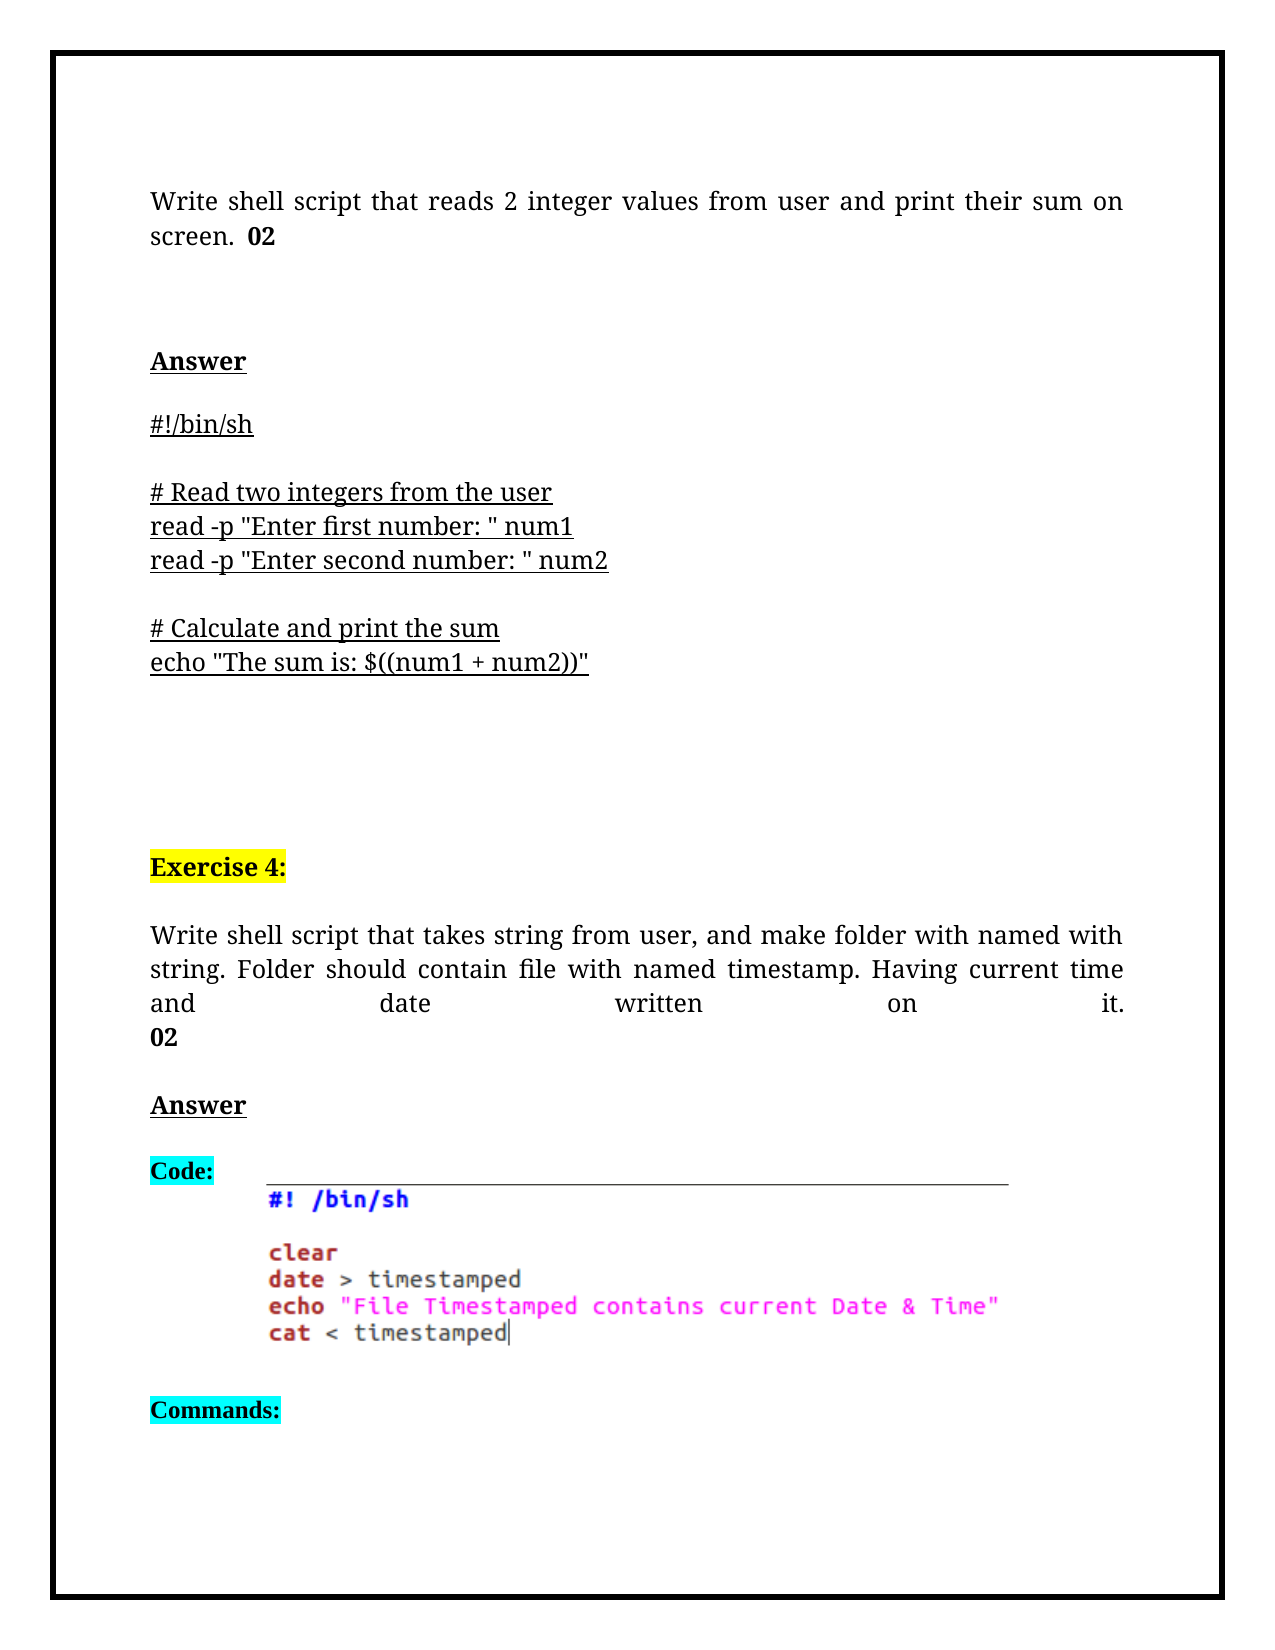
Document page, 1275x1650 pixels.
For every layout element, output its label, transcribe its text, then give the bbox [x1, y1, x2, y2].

text Write shell script that reads 2 integer values from user and print their sum on screen. 02 [150, 184, 1125, 252]
text Answer [150, 1088, 1125, 1122]
text read -p "Enter first number: " num1 [150, 509, 1125, 543]
text # Read two integers from the user [150, 475, 1125, 509]
text Answer [150, 344, 1125, 378]
text #!/bin/sh [150, 407, 1125, 441]
text Exercise 4: [150, 849, 1125, 883]
picture [266, 1184, 1009, 1396]
text Code: [150, 1156, 1125, 1185]
text Write shell script that takes string from user, and make folder with named with string. Folder should contain file with named timestamp. Having current time and date written on it. 02 [150, 917, 1125, 1054]
text echo "The sum is: $((num1 + num2))" [150, 645, 1125, 679]
text # Calculate and print the sum [150, 611, 1125, 645]
text read -p "Enter second number: " num2 [150, 543, 1125, 577]
text Commands: [150, 1396, 1125, 1424]
